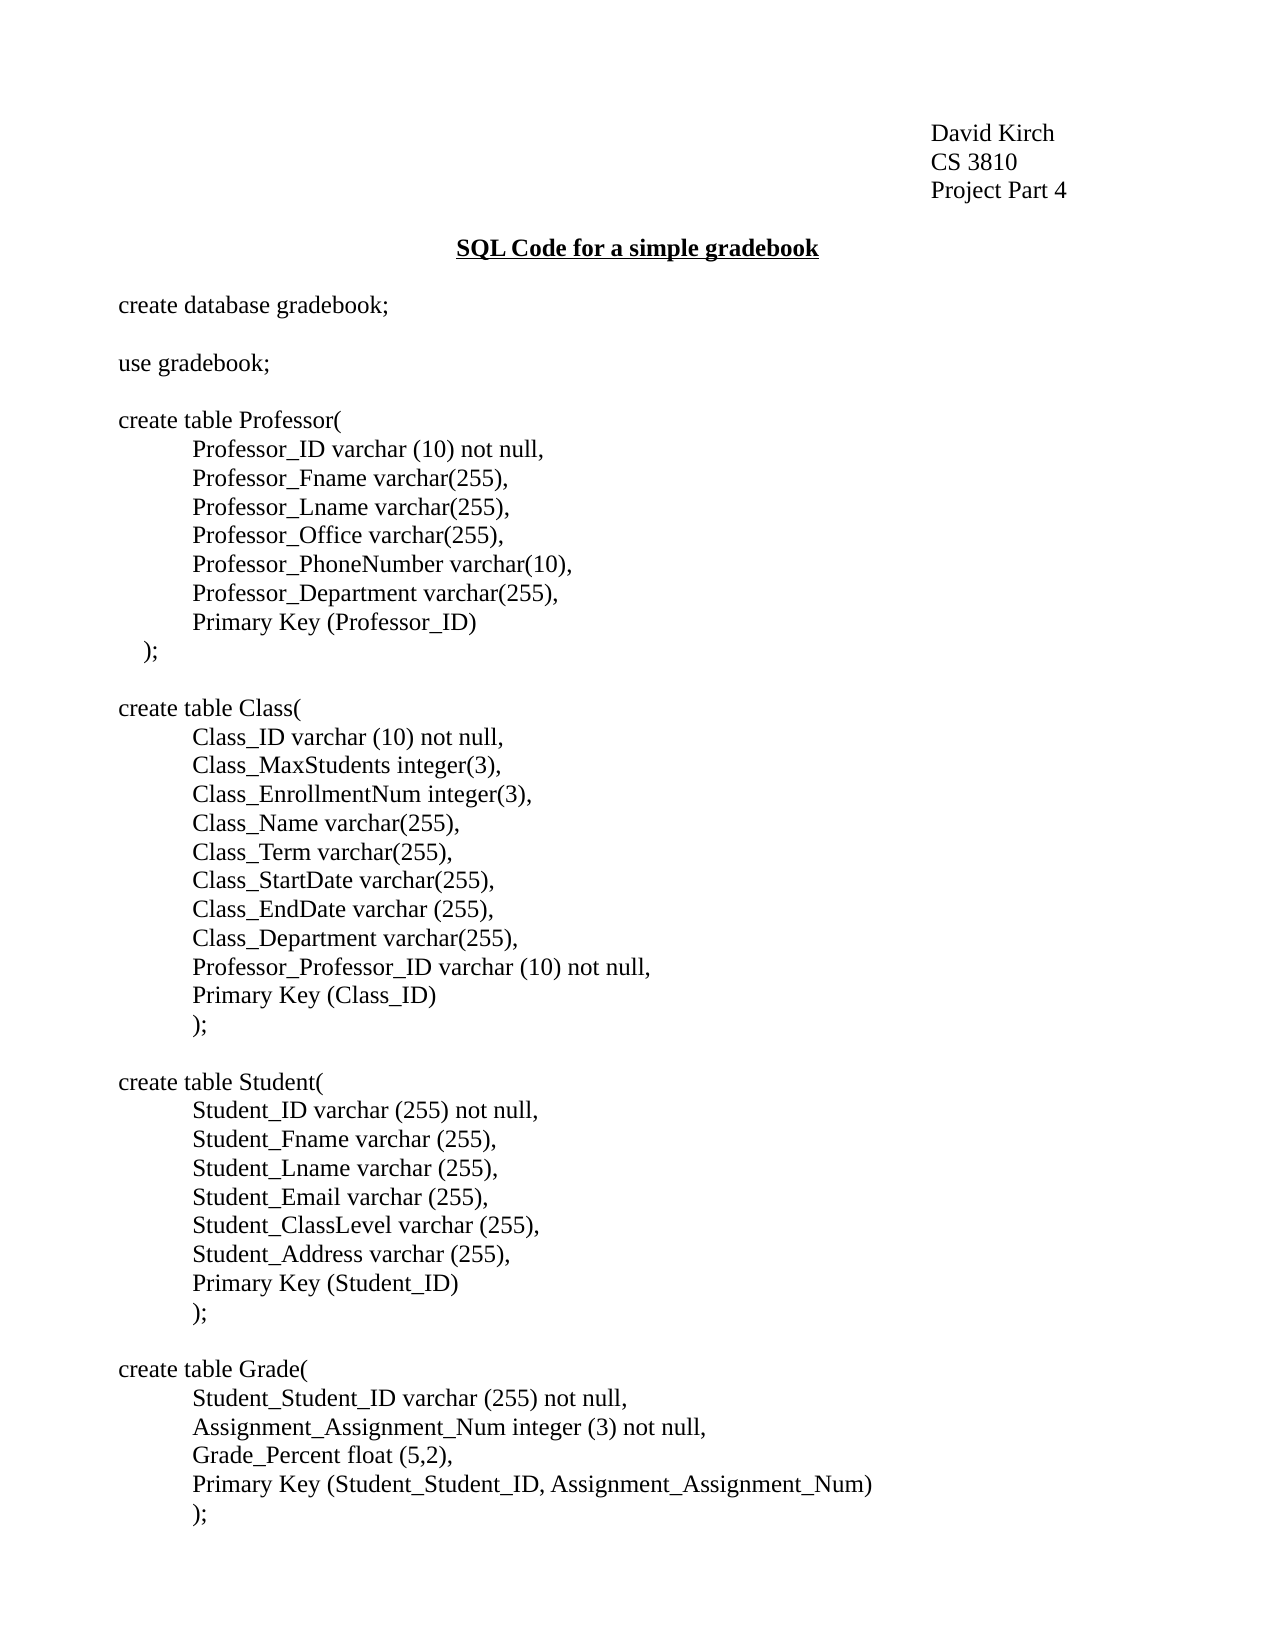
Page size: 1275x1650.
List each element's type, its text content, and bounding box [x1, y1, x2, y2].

text ); create table Class( Class_ID varchar (10) not null, Class_MaxStudents integer(3), Class_EnrollmentNum integer(3), Class_Name varchar(255), Class_Term varchar(255), Class_StartDate varchar(255), Class_EndDate varchar (255), Class_Department varchar(255), Professor_Professor_ID varchar (10) not null, Primary Key (Class_ID) ); create table Student( Student_ID varchar (255) not null, Student_Fname varchar (255), Student_Lname varchar (255), Student_Email varchar (255), Student_ClassLevel varchar (255), Student_Address varchar (255), Primary Key (Student_ID) ); create table Grade( Student_Student_ID varchar (255) not null, Assignment_Assignment_Num integer (3) not null, Grade_Percent float (5,2), Primary Key (Student_Student_ID, Assignment_Assignment_Num) ); [118, 636, 1157, 1527]
text SQL Code for a simple gradebook [118, 233, 1157, 262]
text create database gradebook; [118, 291, 1157, 319]
text CS 3810 [118, 147, 1157, 176]
text create table Professor( Professor_ID varchar (10) not null, Professor_Fname varchar(255), Professor_Lname varchar(255), Professor_Office varchar(255), Professor_PhoneNumber varchar(10), Professor_Department varchar(255), Primary Key (Professor_ID) [118, 406, 1157, 636]
text use gradebook; [118, 348, 1157, 377]
text Project Part 4 [118, 176, 1157, 204]
text David Kirch [118, 118, 1157, 147]
